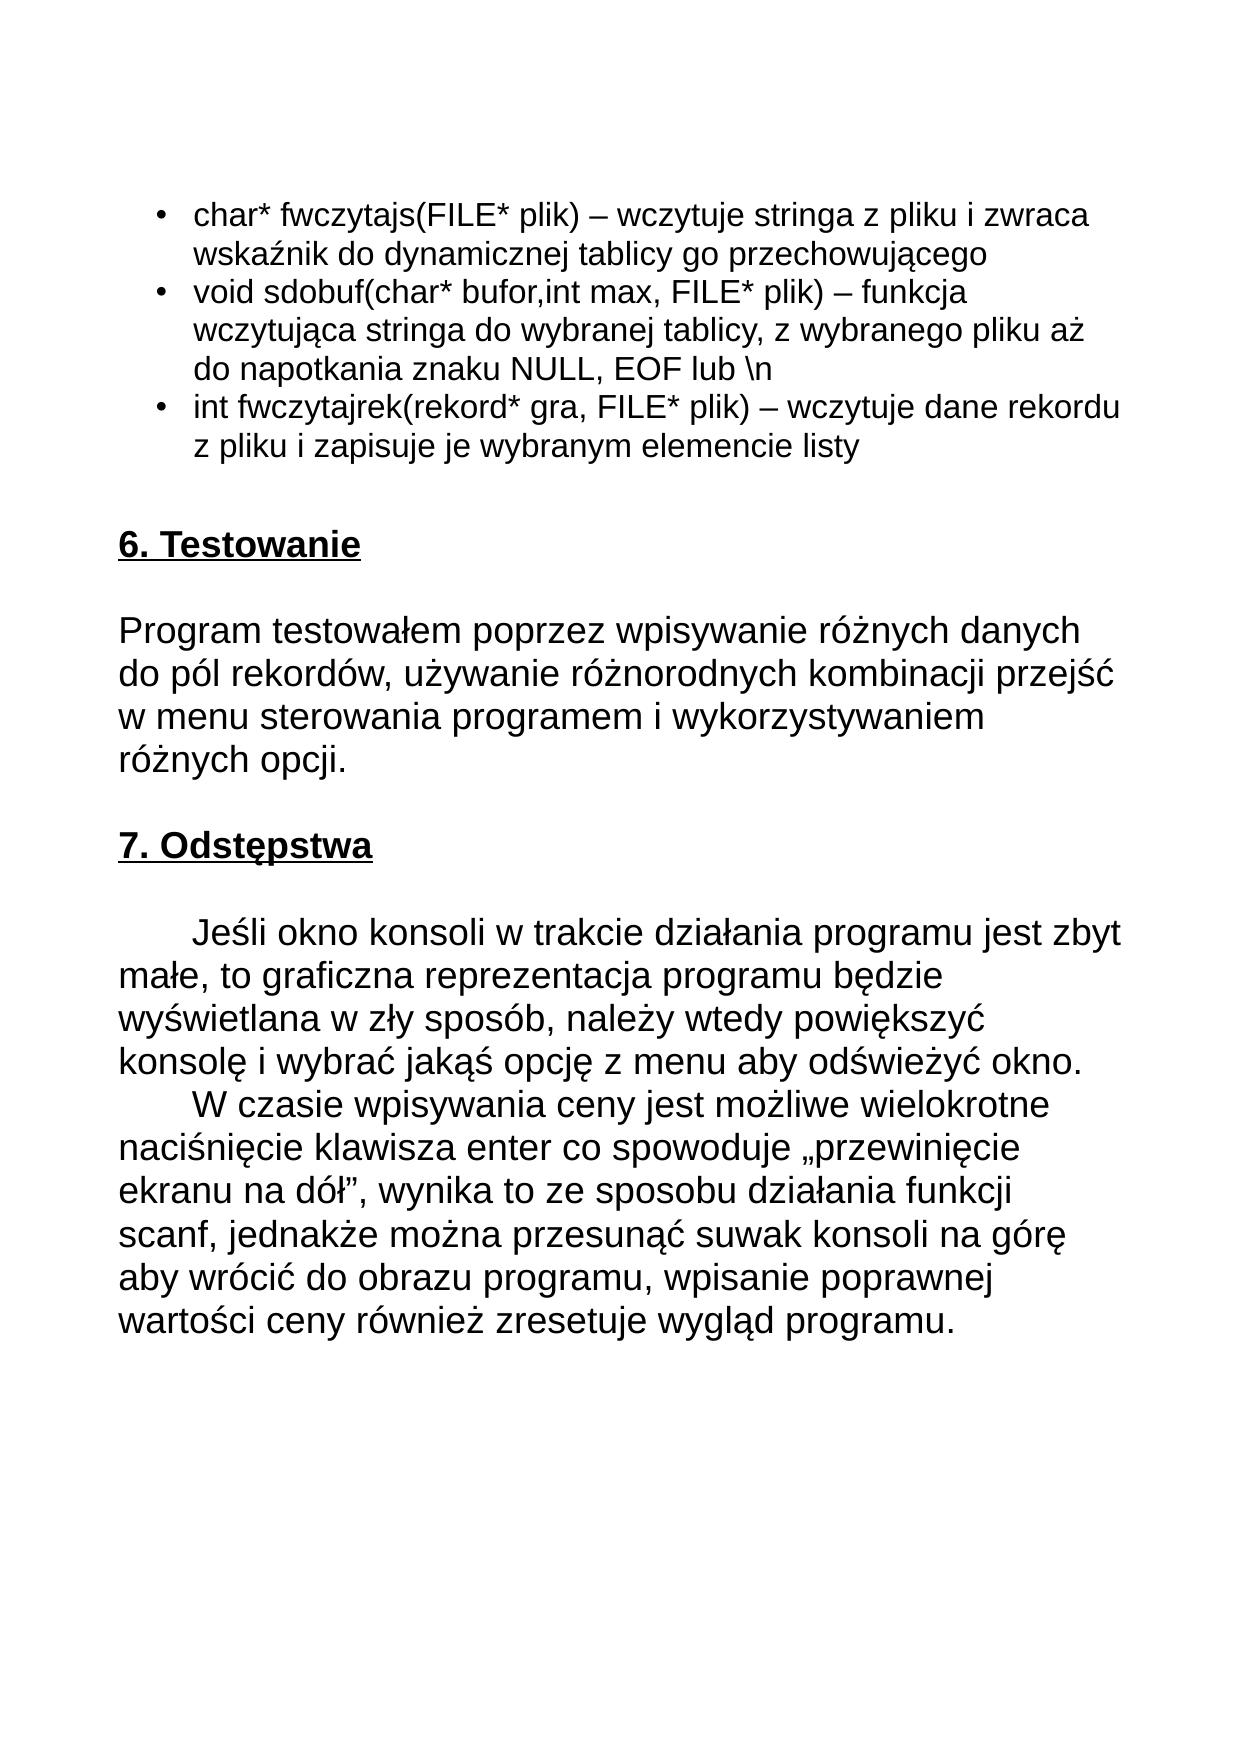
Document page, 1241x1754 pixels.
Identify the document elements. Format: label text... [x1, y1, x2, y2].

text W czasie wpisywania ceny jest możliwe wielokrotne naciśnięcie klawisza enter co spowoduje „przewinięcie ekranu na dół”, wynika to ze sposobu działania funkcji scanf, jednakże można przesunąć suwak konsoli na górę aby wrócić do obrazu programu, wpisanie poprawnej wartości ceny również zresetuje wygląd programu. [118, 1082, 1122, 1341]
list char* fwczytajs(FILE* plik) – wczytuje stringa z pliku i zwraca wskaźnik do dynamicznej tablicy go przechowującego [156, 195, 1122, 272]
list void sdobuf(char* bufor,int max, FILE* plik) – funkcja wczytująca stringa do wybranej tablicy, z wybranego pliku aż do napotkania znaku NULL, EOF lub \n [156, 272, 1122, 387]
text Jeśli okno konsoli w trakcie działania programu jest zbyt małe, to graficzna reprezentacja programu będzie wyświetlana w zły sposób, należy wtedy powiększyć konsolę i wybrać jakąś opcję z menu aby odświeżyć okno. [118, 910, 1122, 1082]
list int fwczytajrek(rekord* gra, FILE* plik) – wczytuje dane rekordu z pliku i zapisuje je wybranym elemencie listy [156, 387, 1122, 464]
text 6. Testowanie [118, 522, 1122, 565]
text 7. Odstępstwa [118, 824, 1122, 867]
text Program testowałem poprzez wpisywanie różnych danych do pól rekordów, używanie różnorodnych kombinacji przejść w menu sterowania programem i wykorzystywaniem różnych opcji. [118, 608, 1122, 781]
